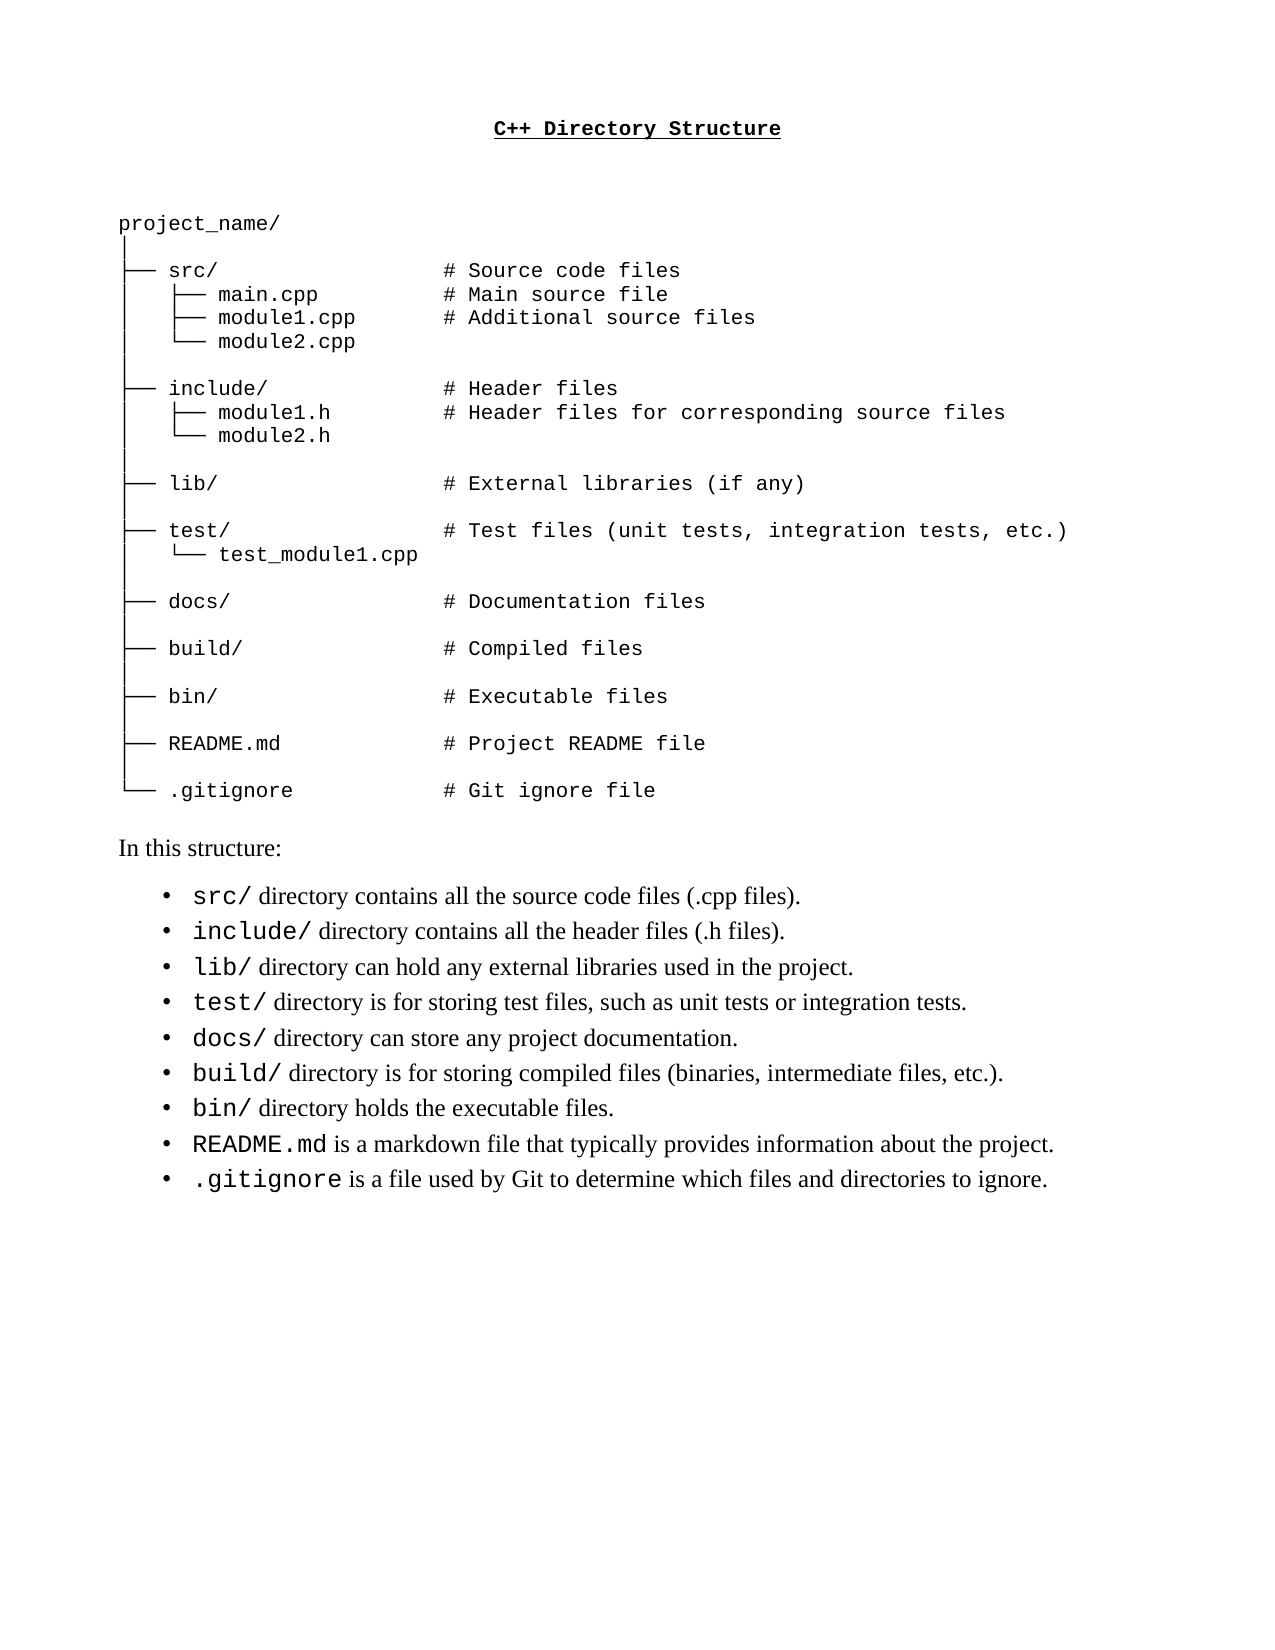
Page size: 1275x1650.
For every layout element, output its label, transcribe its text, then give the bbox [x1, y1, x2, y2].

text ├── README.md # Project README file [125, 733, 1157, 757]
list include/ directory contains all the header files (.h files). [162, 916, 1157, 947]
text ├── bin/ # Executable files [125, 686, 1157, 709]
text │ └── test_module1.cpp [125, 544, 1157, 567]
text C++ Directory Structure [118, 118, 1157, 142]
text ├── test/ # Test files (unit tests, integration tests, etc.) [118, 520, 1157, 544]
text │ ├── main.cpp # Main source file [125, 284, 174, 307]
text │ └── module2.cpp [125, 331, 1157, 354]
text │ [118, 757, 1157, 780]
text │ [118, 662, 1157, 686]
text ├── include/ # Header files [118, 378, 1157, 402]
text │ [118, 449, 1157, 473]
text └── .gitignore # Git ignore file [118, 780, 1157, 804]
text │ ├── module1.cpp # Additional source files [118, 307, 1157, 331]
text │ └── module2.h [118, 426, 1157, 449]
text │ ├── main.cpp # Main source file [175, 284, 1157, 307]
text │ ├── module1.h # Header files for corresponding source files [175, 402, 1157, 426]
text In this structure: [118, 833, 1157, 862]
list build/ directory is for storing compiled files (binaries, intermediate files, etc.). [162, 1058, 1157, 1089]
text │ [118, 567, 1157, 591]
list bin/ directory holds the executable files. [162, 1093, 1157, 1124]
text │ [118, 354, 1157, 378]
list .gitignore is a file used by Git to determine which files and directories to ignore. [162, 1164, 1157, 1195]
list test/ directory is for storing test files, such as unit tests or integration tests. [162, 987, 1157, 1018]
list README.md is a markdown file that typically provides information about the project. [162, 1129, 1157, 1160]
text │ [125, 615, 1157, 638]
text │ [118, 615, 124, 638]
text ├── src/ # Source code files [118, 260, 1157, 284]
text │ [118, 496, 1157, 520]
list src/ directory contains all the source code files (.cpp files). [162, 881, 1157, 912]
text ├── docs/ # Documentation files [118, 591, 1157, 615]
list lib/ directory can hold any external libraries used in the project. [162, 952, 1157, 983]
text ├── build/ # Compiled files [118, 638, 1157, 662]
list docs/ directory can store any project documentation. [162, 1023, 1157, 1053]
text │ [118, 709, 1157, 733]
text ├── lib/ # External libraries (if any) [125, 473, 1157, 496]
text │ [118, 236, 1157, 260]
text project_name/ [118, 213, 1157, 236]
